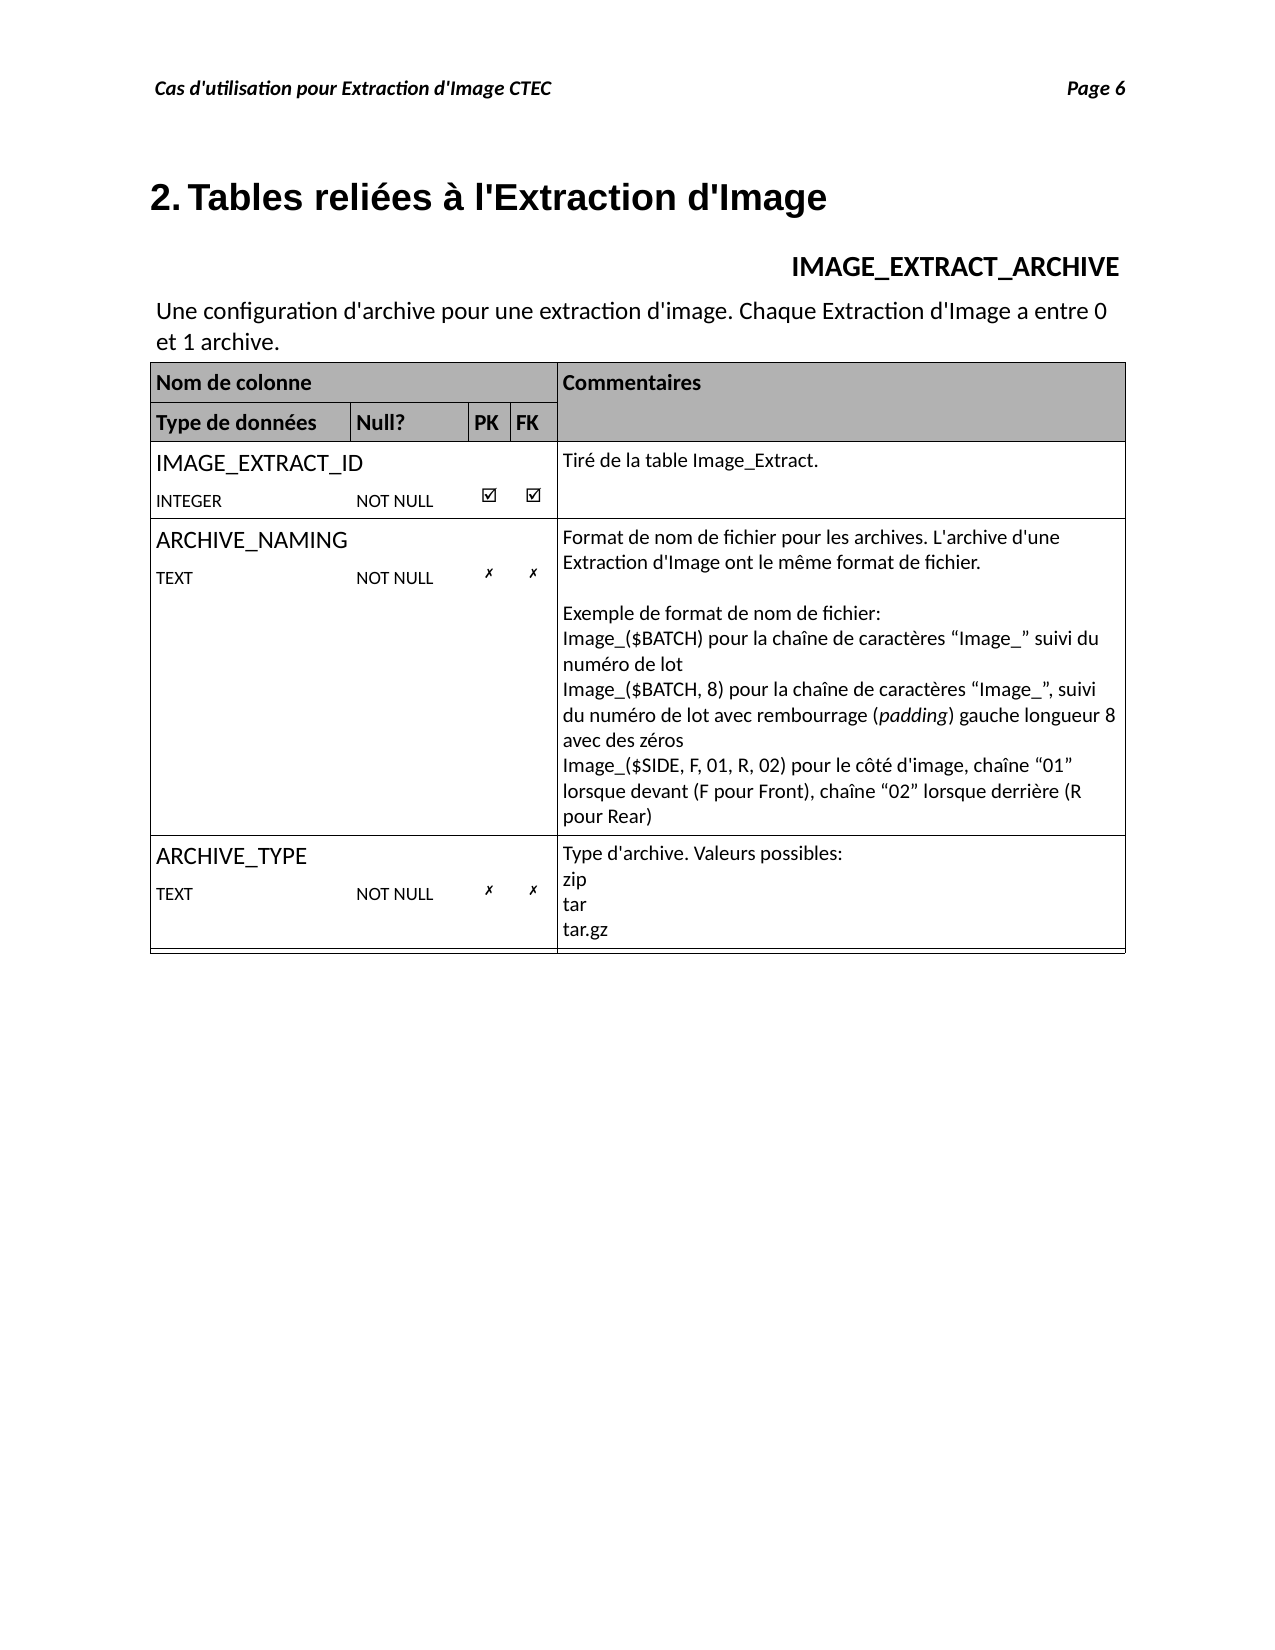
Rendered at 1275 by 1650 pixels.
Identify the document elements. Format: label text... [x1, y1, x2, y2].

table_header IMAGE_EXTRACT_ARCHIVE [150, 243, 1125, 290]
table_cell Tiré de la table Image_Extract. [558, 442, 1125, 518]
table_cell O [469, 560, 510, 834]
table_cell Commentaires [558, 363, 1125, 441]
table_cell Nom de colonne [151, 363, 557, 402]
table_cell ARCHIVE_NAMING [151, 519, 557, 560]
table_cell Une configuration d'archive pour une extraction d'image. Chaque Extraction d'Image a entre 0 et 1 archive. [150, 290, 1125, 362]
table_cell TEXT [151, 560, 350, 834]
table_cell R [469, 484, 510, 518]
table_cell NOT NULL [350, 560, 468, 834]
table_cell NOT NULL [350, 877, 468, 948]
table_cell ARCHIVE_TYPE [151, 836, 557, 877]
table_cell Type d'archive. Valeurs possibles: zip tar tar.gz [558, 836, 1125, 948]
table_cell O [469, 877, 510, 948]
table_cell Null? [351, 403, 468, 441]
table_cell [350, 949, 468, 953]
table_cell NOT NULL [350, 484, 468, 518]
table_cell R [510, 484, 557, 518]
table_cell O [510, 877, 557, 948]
subtitle Tables reliées à l'Extraction d'Image [150, 175, 1125, 218]
table_cell [469, 949, 510, 953]
table_cell Format de nom de fichier pour les archives. L'archive d'une Extraction d'Image ont le même format de fichier. Exemple de format de nom de fichier: Image_($BATCH) pour la chaîne de caractères “Image_” suivi du numéro de lot Image_($BATCH, 8) pour la chaîne de caractères “Image_”, suivi du numéro de lot avec rembourrage (padding) gauche longueur 8 avec des zéros Image_($SIDE, F, 01, R, 02) pour le côté d'image, chaîne “01” lorsque devant (F pour Front), chaîne “02” lorsque derrière (R pour Rear) [558, 519, 1125, 834]
table_cell [151, 949, 350, 953]
table_cell INTEGER [151, 484, 350, 518]
table_cell TEXT [151, 877, 350, 948]
table_cell [558, 949, 1125, 953]
table_cell PK [469, 403, 510, 441]
table_cell O [510, 560, 557, 834]
table_cell FK [511, 403, 557, 441]
table_cell [510, 949, 557, 953]
table_cell IMAGE_EXTRACT_ID [151, 442, 557, 483]
table_cell Type de données [151, 403, 350, 441]
